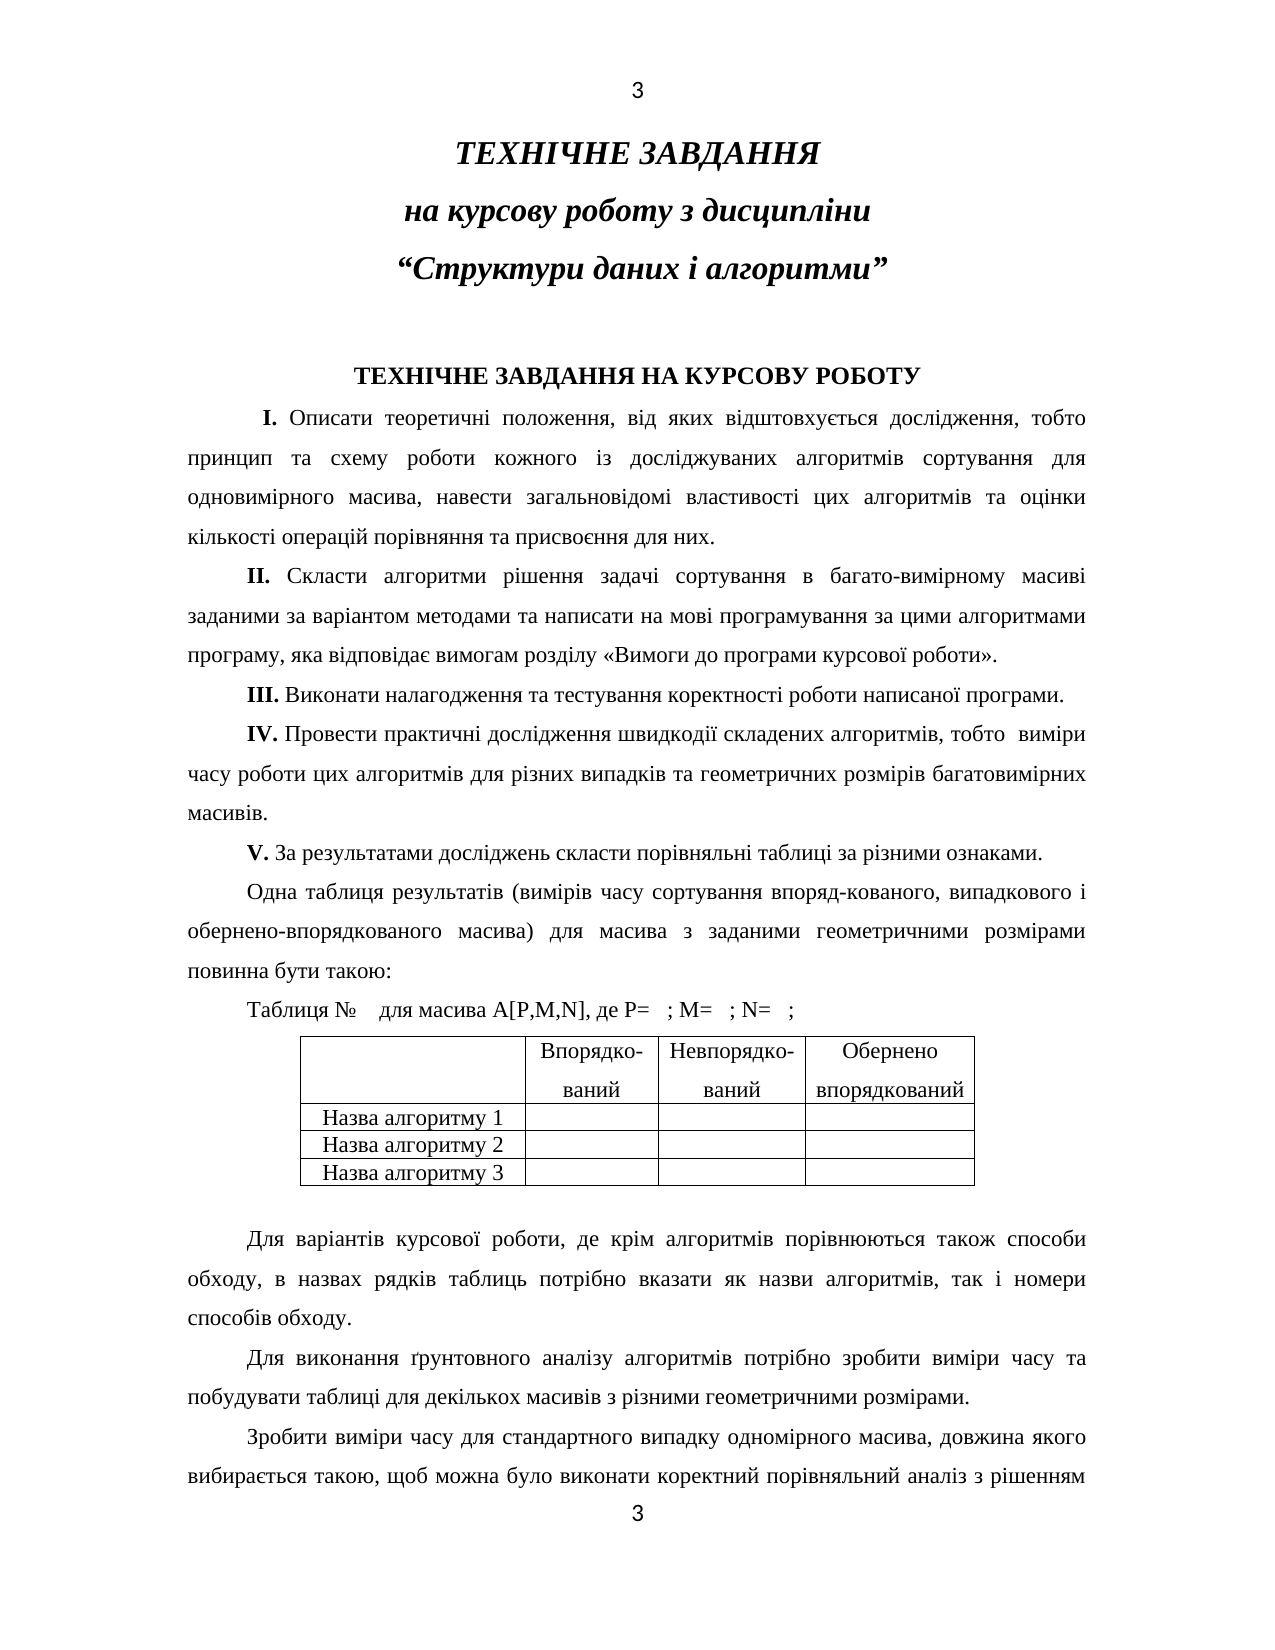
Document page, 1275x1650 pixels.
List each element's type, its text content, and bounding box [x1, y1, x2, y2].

text Для варіантів курсової роботи, де крім алгоритмів порівнюються також способи обходу, в назвах рядків таблиць потрібно вказати як назви алгоритмів, так і номери способів обходу. [187, 1226, 1087, 1331]
table_cell [806, 1131, 974, 1158]
text “Структури даних і алгоритми” [187, 248, 1087, 286]
table_header Впорядко-ваний [526, 1037, 658, 1103]
table_header [301, 1037, 525, 1103]
table_cell [659, 1131, 805, 1158]
text III. Виконати налагодження та тестування коректності роботи написаної програми. [187, 681, 1087, 707]
table_cell [659, 1104, 805, 1130]
text IV. Провести практичні дослідження швидкодії складених алгоритмів, тобто виміри часу роботи цих алгоритмів для різних випадків та геометричних розмірів багатовимірних масивів. [187, 720, 1087, 825]
table_cell Назва алгоритму 1 [301, 1104, 525, 1130]
table_cell [526, 1131, 658, 1158]
text I. Описати теоретичні положення, від яких відштовхується дослідження, тобто принцип та схему роботи кожного із досліджуваних алгоритмів сортування для одновимірного масива, навести загальновідомі властивості цих алгоритмів та оцінки кількості операцій порівняння та присвоєння для них. [187, 404, 1087, 549]
text Одна таблиця результатів (вимірів часу сортування впоряд-кованого, випадкового і обернено-впорядкованого масива) для масива з заданими геометричними розмірами повинна бути такою: [187, 878, 1087, 983]
table_cell Назва алгоритму 3 [301, 1159, 525, 1185]
table_cell Назва алгоритму 2 [301, 1131, 525, 1158]
text Зробити виміри часу для стандартного випадку одномірного масива, довжина якого вибирається такою, щоб можна було виконати коректний порівняльний аналіз з рішенням [187, 1423, 1087, 1489]
table_cell [526, 1104, 658, 1130]
table_cell [806, 1104, 974, 1130]
table_cell [659, 1159, 805, 1185]
text Для виконання ґрунтовного аналізу алгоритмів потрібно зробити виміри часу та побудувати таблиці для декількох масивів з різними геометричними розмірами. [187, 1344, 1087, 1410]
table_header Невпорядко-ваний [659, 1037, 805, 1103]
text II. Скласти алгоритми рішення задачі сортування в багато-вимірному масиві заданими за варіантом методами та написати на мові програмування за цими алгоритмами програму, яка відповідає вимогам розділу «Вимоги до програми курсової роботи». [187, 562, 1087, 667]
text ТЕХНІЧНЕ ЗАВДАННЯ [187, 133, 1087, 171]
text ТЕХНІЧНЕ ЗАВДАННЯ НА КУРСОВУ РОБОТУ [187, 361, 1087, 390]
text V. За результатами досліджень скласти порівняльні таблиці за різними ознаками. [187, 838, 1087, 865]
table_cell [526, 1159, 658, 1185]
table_cell [806, 1159, 974, 1185]
table_header Обернено впорядкований [806, 1037, 974, 1103]
text Таблиця № для масива A[P,M,N], де P= ; M= ; N= ; [187, 996, 1087, 1023]
text на курсову роботу з дисципліни [187, 191, 1087, 229]
